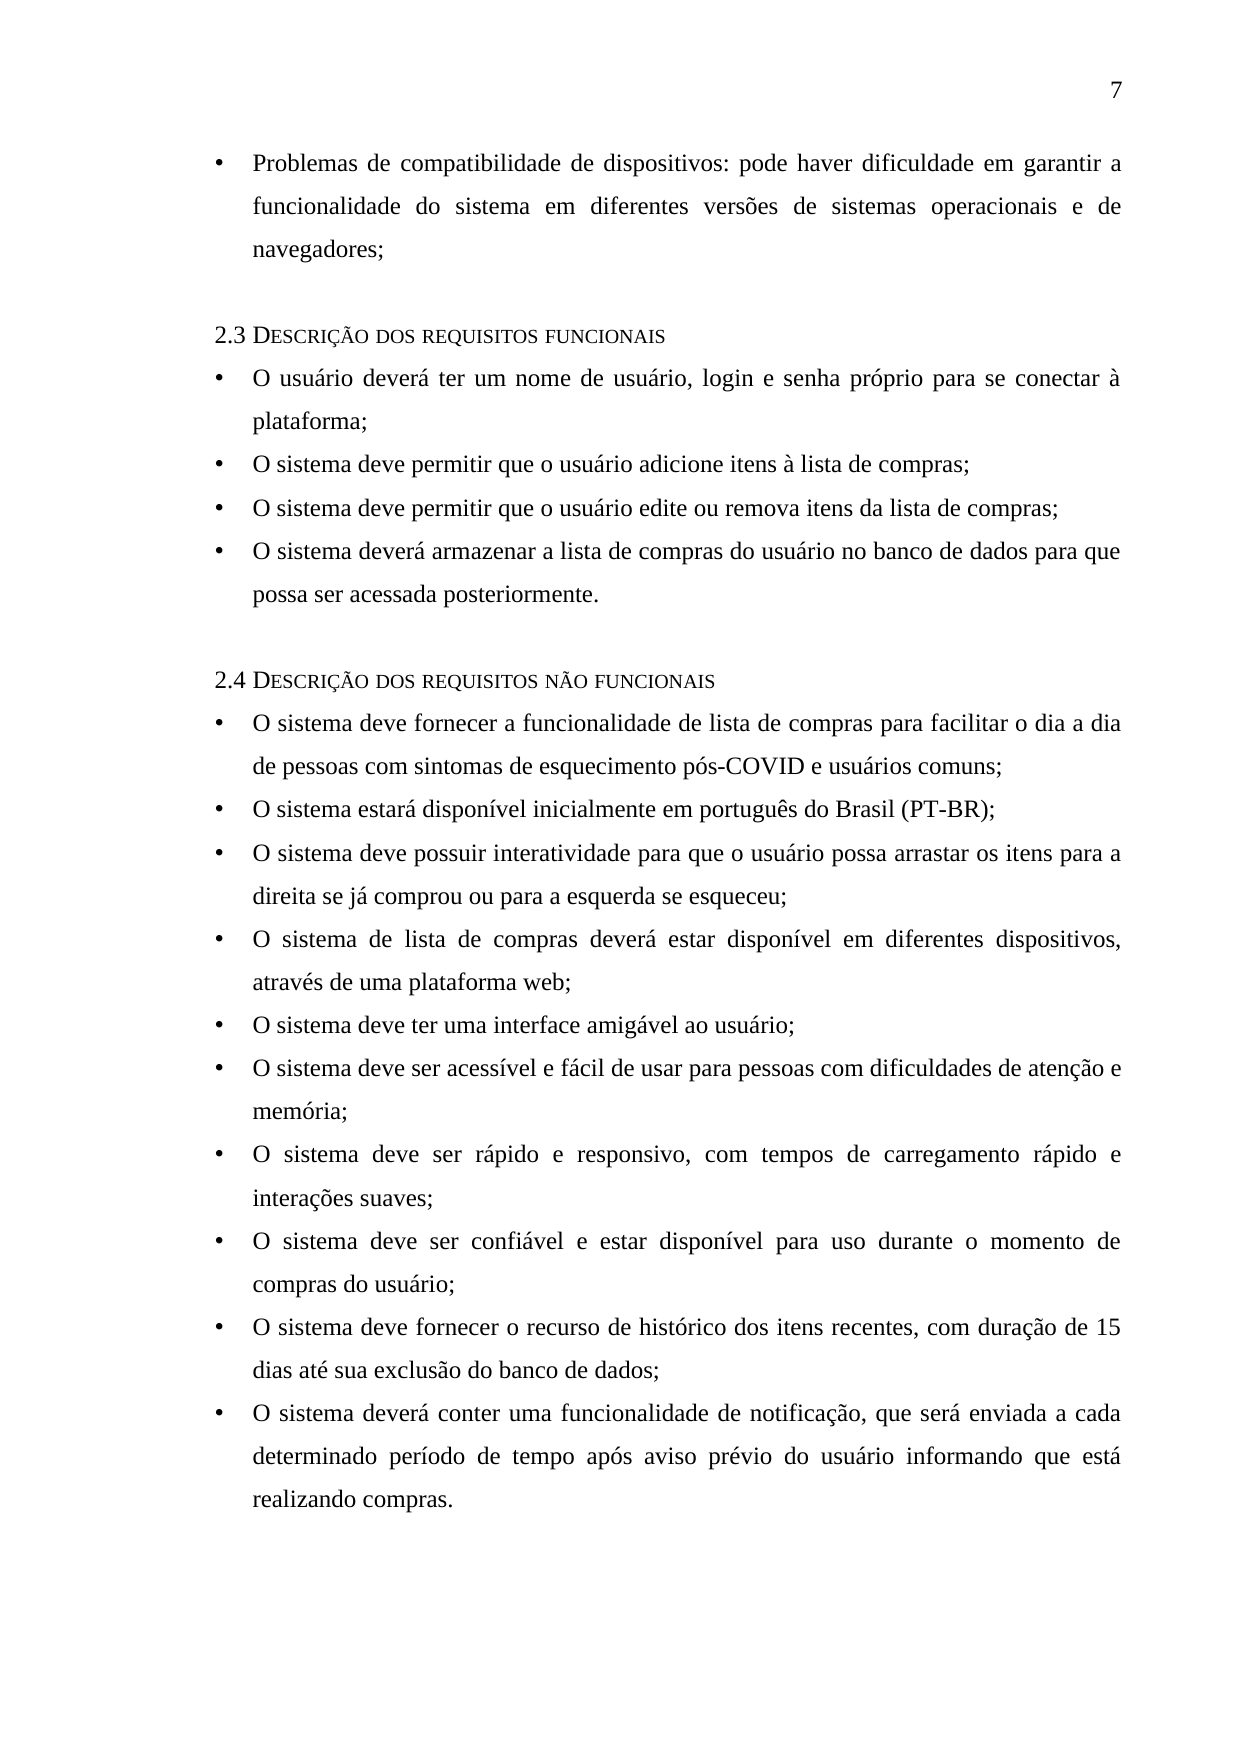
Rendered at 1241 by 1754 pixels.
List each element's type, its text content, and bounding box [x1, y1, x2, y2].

list O sistema estará disponível inicialmente em português do Brasil (PT-BR); [215, 794, 1122, 823]
list O sistema de lista de compras deverá estar disponível em diferentes dispositivos, através de uma plataforma web; [215, 924, 1122, 996]
list O sistema deverá armazenar a lista de compras do usuário no banco de dados para que possa ser acessada posteriormente. [215, 536, 1122, 608]
list O sistema deve permitir que o usuário edite ou remova itens da lista de compras; [215, 493, 1122, 521]
list Problemas de compatibilidade de dispositivos: pode haver dificuldade em garantir a funcionalidade do sistema em diferentes versões de sistemas operacionais e de navegadores; [215, 148, 1122, 263]
subtitle Descrição dos requisitos funcionais [214, 320, 1122, 349]
list O sistema deverá conter uma funcionalidade de notificação, que será enviada a cada determinado período de tempo após aviso prévio do usuário informando que está realizando compras. [215, 1398, 1122, 1513]
list O sistema deve fornecer a funcionalidade de lista de compras para facilitar o dia a dia de pessoas com sintomas de esquecimento pós-COVID e usuários comuns; [215, 708, 1122, 780]
list O sistema deve fornecer o recurso de histórico dos itens recentes, com duração de 15 dias até sua exclusão do banco de dados; [215, 1312, 1122, 1384]
list O sistema deve ter uma interface amigável ao usuário; [215, 1010, 1122, 1039]
list O sistema deve permitir que o usuário adicione itens à lista de compras; [215, 449, 1122, 478]
list O sistema deve ser rápido e responsivo, com tempos de carregamento rápido e interações suaves; [215, 1139, 1122, 1211]
subtitle Descrição dos requisitos não funcionais [214, 665, 1122, 694]
list O sistema deve possuir interatividade para que o usuário possa arrastar os itens para a direita se já comprou ou para a esquerda se esqueceu; [215, 838, 1122, 909]
list O sistema deve ser acessível e fácil de usar para pessoas com dificuldades de atenção e memória; [215, 1053, 1122, 1125]
list O usuário deverá ter um nome de usuário, login e senha próprio para se conectar à plataforma; [215, 363, 1122, 435]
list O sistema deve ser confiável e estar disponível para uso durante o momento de compras do usuário; [215, 1226, 1122, 1298]
